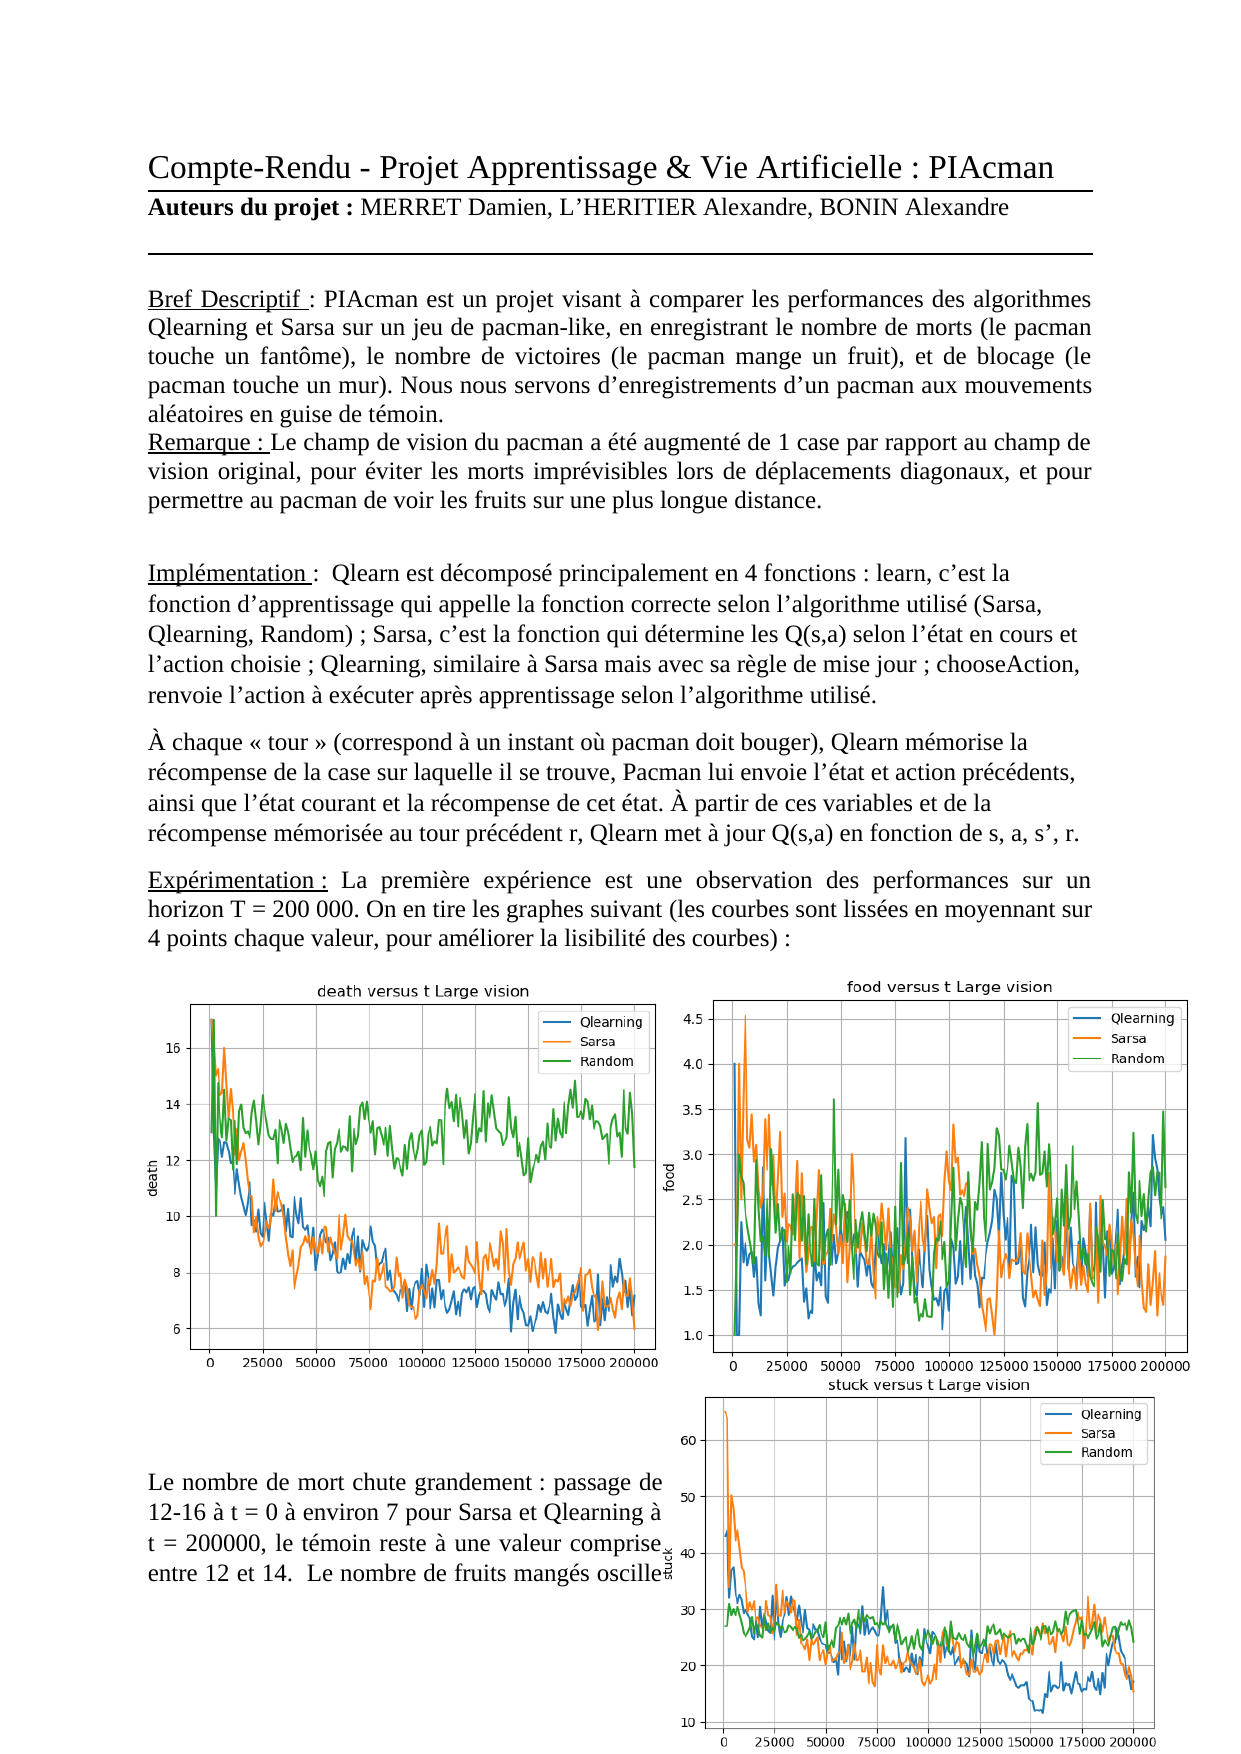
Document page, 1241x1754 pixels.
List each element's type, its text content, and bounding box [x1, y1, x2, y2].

text Expérimentation : La première expérience est une observation des performances sur un horizon T = 200 000. On en tire les graphes suivant (les courbes sont lissées en moyennant sur 4 points chaque valeur, pour améliorer la lisibilité des courbes) : [148, 865, 1093, 952]
text Auteurs du projet : MERRET Damien, L’HERITIER Alexandre, BONIN Alexandre [148, 192, 1093, 220]
text Implémentation : Qlearn est décomposé principalement en 4 fonctions : learn, c’est la fonction d’apprentissage qui appelle la fonction correcte selon l’algorithme utilisé (Sarsa, Qlearning, Random) ; Sarsa, c’est la fonction qui détermine les Q(s,a) selon l’état en cours et l’action choisie ; Qlearning, similaire à Sarsa mais avec sa règle de mise jour ; chooseAction, renvoie l’action à exécuter après apprentissage selon l’algorithme utilisé. [148, 558, 1093, 709]
text À chaque « tour » (correspond à un instant où pacman doit bouger), Qlearn mémorise la récompense de la case sur laquelle il se trouve, Pacman lui envoie l’état et action précédents, ainsi que l’état courant et la récompense de cet état. À partir de ces variables et de la récompense mémorisée au tour précédent r, Qlearn met à jour Q(s,a) en fonction de s, a, s’, r. [148, 727, 1093, 847]
text Compte-Rendu - Projet Apprentissage & Vie Artificielle : PIAcman [148, 148, 1093, 190]
text Remarque : Le champ de vision du pacman a été augmenté de 1 case par rapport au champ de vision original, pour éviter les morts imprévisibles lors de déplacements diagonaux, et pour permettre au pacman de voir les fruits sur une plus longue distance. [148, 427, 1093, 514]
text Le nombre de mort chute grandement : passage de 12-16 à t = 0 à environ 7 pour Sarsa et Qlearning à t = 200000, le témoin reste à une valeur comprise entre 12 et 14. Le nombre de fruits mangés oscille [148, 1467, 662, 1587]
text Bref Descriptif : PIAcman est un projet visant à comparer les performances des algorithmes Qlearning et Sarsa sur un jeu de pacman-like, en enregistrant le nombre de morts (le pacman touche un fantôme), le nombre de victoires (le pacman mange un fruit), et de blocage (le pacman touche un mur). Nous nous servons d’enregistrements d’un pacman aux mouvements aléatoires en guise de témoin. [148, 284, 1093, 427]
